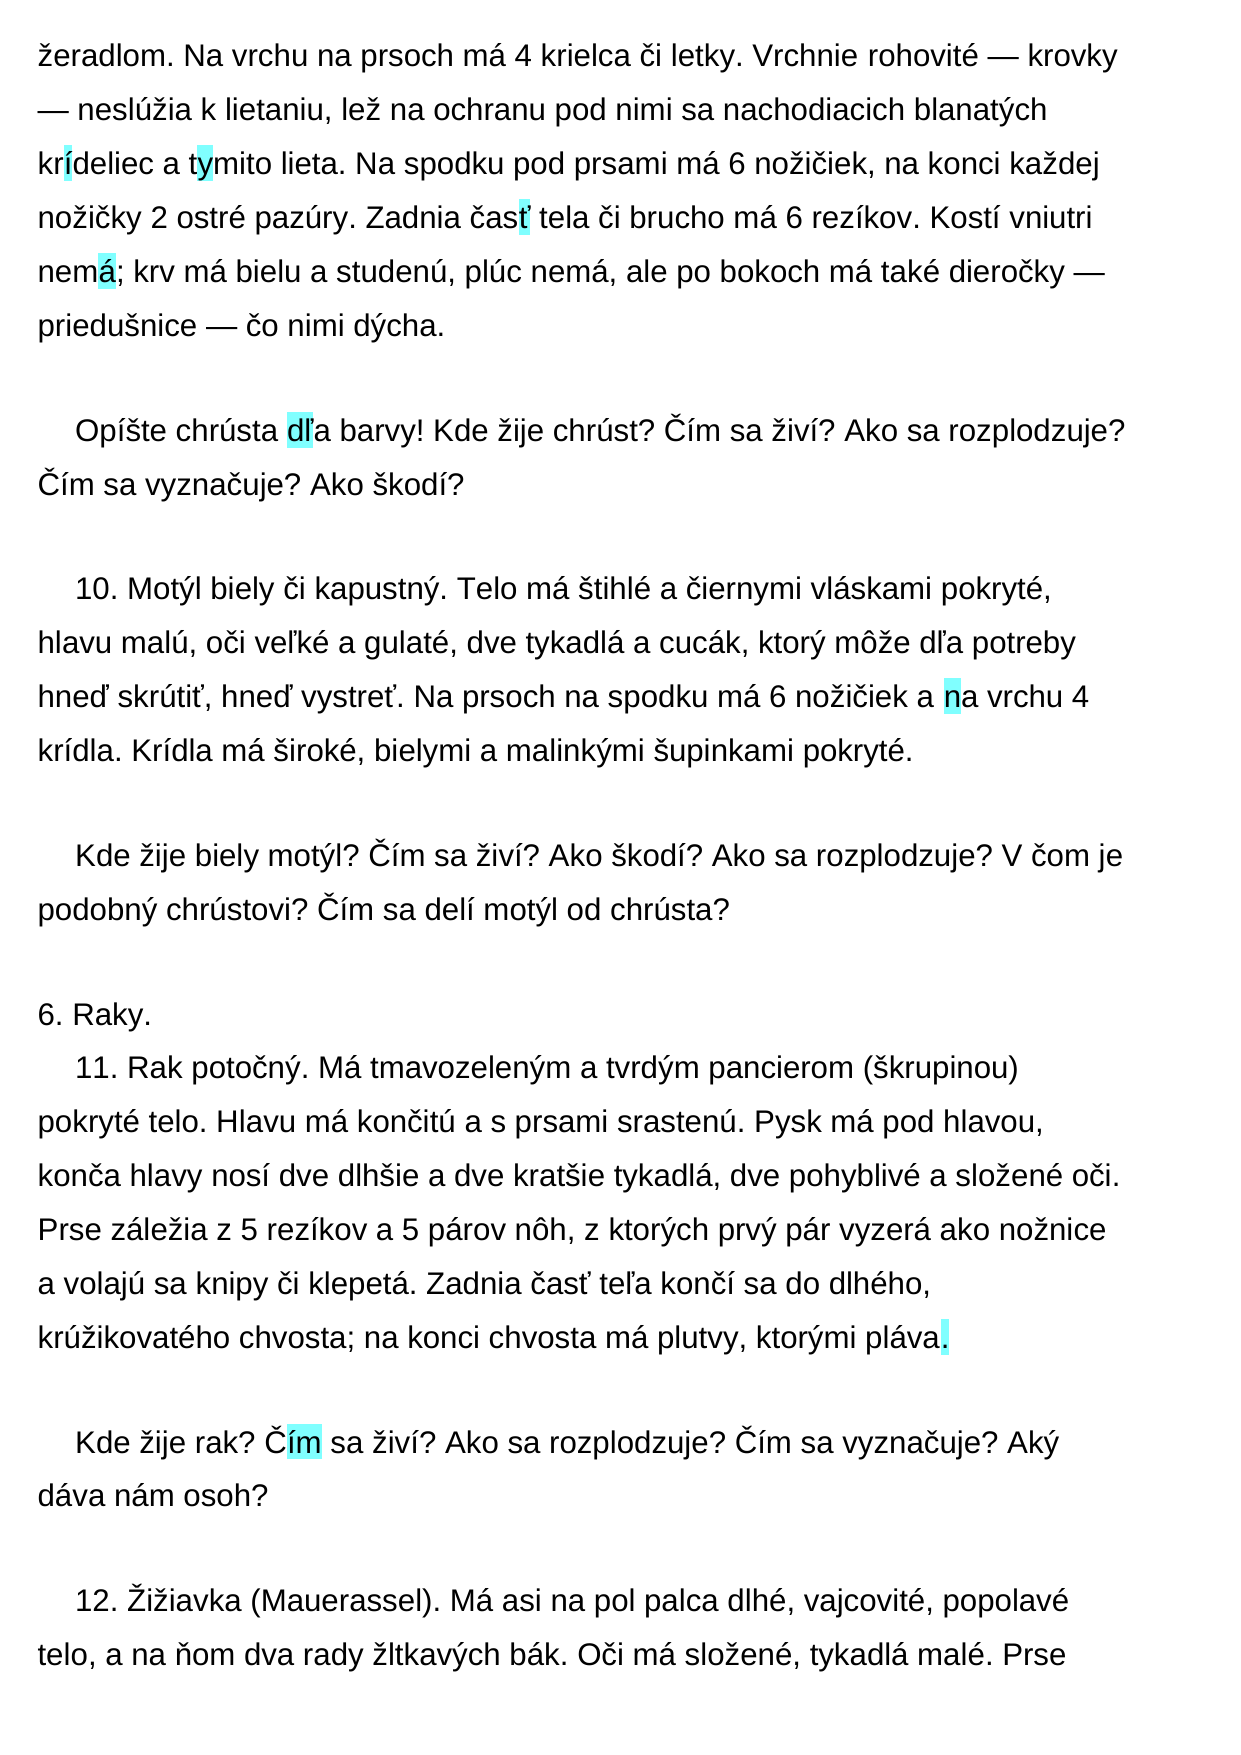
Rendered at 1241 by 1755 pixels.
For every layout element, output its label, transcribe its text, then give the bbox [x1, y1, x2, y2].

text 12. Žižiavka (Mauerassel). Má asi na pol palca dlhé, vajcovité, popolavé telo, a na ňom dva rady žltkavých bák. Oči má složené, tykadlá malé. Prse [37, 1582, 1130, 1672]
text Opíšte chrústa dľa barvy! Kde žije chrúst? Čím sa živí? Ako sa rozplodzuje? Čím sa vyznačuje? Ako škodí? [37, 412, 1130, 501]
text Kde žije rak? Čím sa živí? Ako sa rozplodzuje? Čím sa vyznačuje? Aký dáva nám osoh? [37, 1424, 1130, 1513]
subtitle 6. Raky. [37, 996, 1130, 1032]
text Kde žije biely motýl? Čím sa živí? Ako škodí? Ako sa rozplodzuje? V čom je podobný chrústovi? Čím sa delí motýl od chrústa? [37, 837, 1130, 927]
text 10. Motýl biely či kapustný. Telo má štihlé a čiernymi vláskami pokryté, hlavu malú, oči veľké a gulaté, dve tykadlá a cucák, ktorý môže dľa potreby hneď skrútiť, hneď vystreť. Na prsoch na spodku má 6 nožičiek a na vrchu 4 krídla. Krídla má široké, bielymi a malinkými šupinkami pokryté. [37, 570, 1130, 768]
text žeradlom. Na vrchu na prsoch má 4 krielca či letky. Vrchnie rohovité — krovky — neslúžia k lietaniu, lež na ochranu pod nimi sa nachodiacich blanatých krídeliec a tymito lieta. Na spodku pod prsami má 6 nožičiek, na konci každej nožičky 2 ostré pazúry. Zadnia časť tela či brucho má 6 rezíkov. Kostí vniutri nemá; krv má bielu a studenú, plúc nemá, ale po bokoch má také dieročky — priedušnice — čo nimi dýcha. [37, 37, 1130, 343]
text 11. Rak potočný. Má tmavozeleným a tvrdým pancierom (škrupinou) pokryté telo. Hlavu má končitú a s prsami srastenú. Pysk má pod hlavou, konča hlavy nosí dve dlhšie a dve kratšie tykadlá, dve pohyblivé a složené oči. Prse záležia z 5 rezíkov a 5 párov nôh, z ktorých prvý pár vyzerá ako nožnice a volajú sa knipy či klepetá. Zadnia časť teľa končí sa do dlhého, krúžikovatého chvosta; na konci chvosta má plutvy, ktorými pláva. [37, 1049, 1130, 1355]
